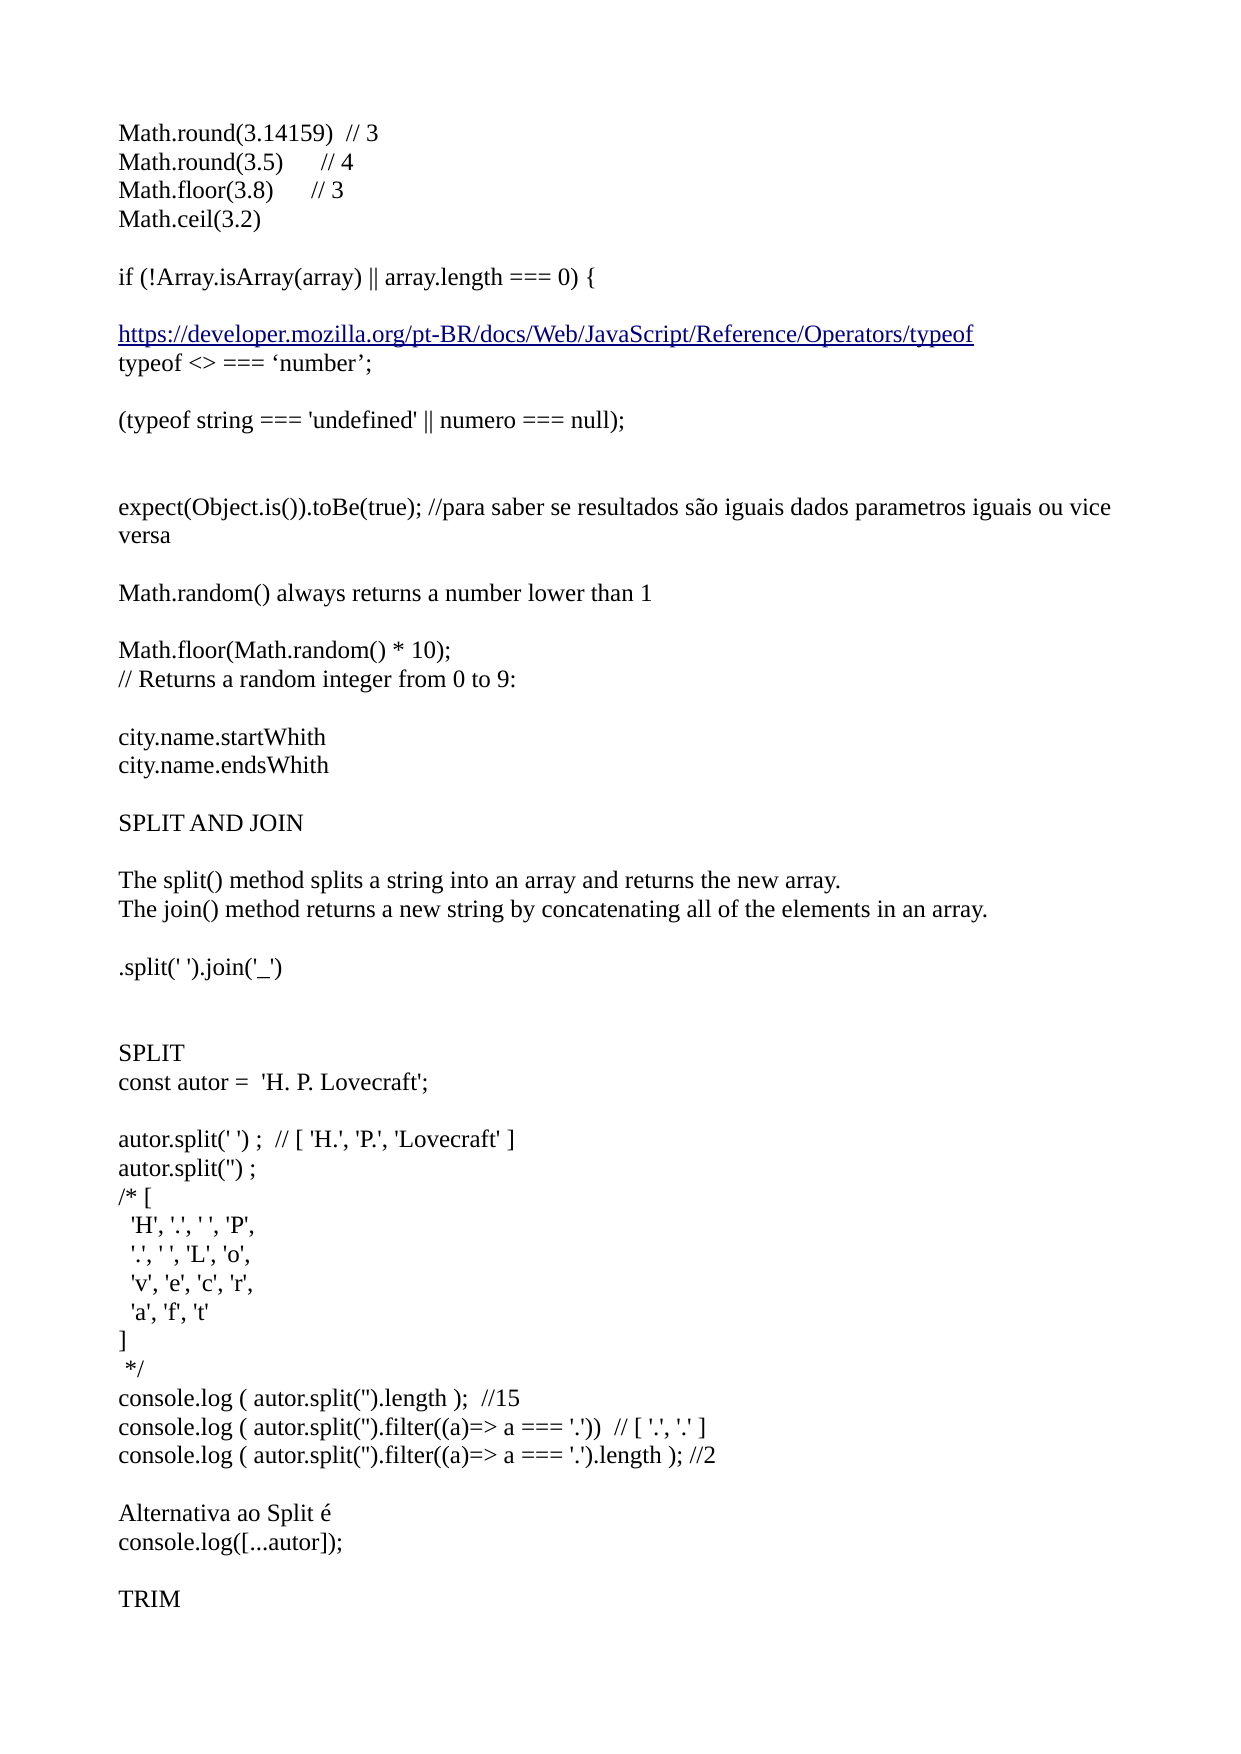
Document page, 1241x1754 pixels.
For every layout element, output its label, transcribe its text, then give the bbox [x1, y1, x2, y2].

text The split() method splits a string into an array and returns the new array. [118, 866, 1122, 894]
text SPLIT [118, 1038, 1122, 1067]
text // Returns a random integer from 0 to 9: [118, 664, 1122, 693]
text city.name.endsWhith [118, 751, 1122, 779]
text */ [118, 1354, 1122, 1383]
text SPLIT AND JOIN [118, 808, 1122, 837]
text console.log ( autor.split('').length ); //15 [118, 1383, 1122, 1412]
text typeof <> === ‘number’; [118, 348, 1122, 377]
text console.log ( autor.split('').filter((a)=> a === '.').length ); //2 [118, 1441, 1122, 1469]
text Math.round(3.14159) // 3 [118, 118, 1122, 147]
text Alternativa ao Split é [118, 1498, 1122, 1527]
text Math.random() always returns a number lower than 1 [118, 578, 1122, 607]
text https://developer.mozilla.org/pt-BR/docs/Web/JavaScript/Reference/Operators/typeof [118, 319, 1122, 348]
text 'v', 'e', 'c', 'r', [118, 1268, 1122, 1297]
text expect(Object.is()).toBe(true); //para saber se resultados são iguais dados parametros iguais ou vice versa [118, 492, 1122, 549]
text 'H', '.', ' ', 'P', [118, 1211, 1122, 1239]
text console.log([...autor]); [118, 1527, 1122, 1556]
text city.name.startWhith [118, 722, 1122, 751]
text const autor = 'H. P. Lovecraft'; [118, 1067, 1122, 1096]
text Math.floor(3.8) // 3 [118, 176, 1122, 204]
text TRIM [118, 1584, 1122, 1613]
text Math.round(3.5) // 4 [118, 147, 1122, 176]
text /* [ [118, 1182, 1122, 1211]
text '.', ' ', 'L', 'o', [118, 1239, 1122, 1268]
text if (!Array.isArray(array) || array.length === 0) { [118, 262, 1122, 291]
text Math.ceil(3.2) [118, 204, 1122, 233]
text autor.split('') ; [118, 1153, 1122, 1182]
text 'a', 'f', 't' [118, 1297, 1122, 1326]
text console.log ( autor.split('').filter((a)=> a === '.')) // [ '.', '.' ] [118, 1412, 1122, 1441]
text Math.floor(Math.random() * 10); [118, 636, 1122, 664]
text The join() method returns a new string by concatenating all of the elements in an array. [118, 894, 1122, 923]
text autor.split(' ') ; // [ 'H.', 'P.', 'Lovecraft' ] [118, 1124, 1122, 1153]
text ] [118, 1326, 1122, 1354]
text .split(' ').join('_') [118, 952, 1122, 981]
text (typeof string === 'undefined' || numero === null); [118, 406, 1122, 434]
